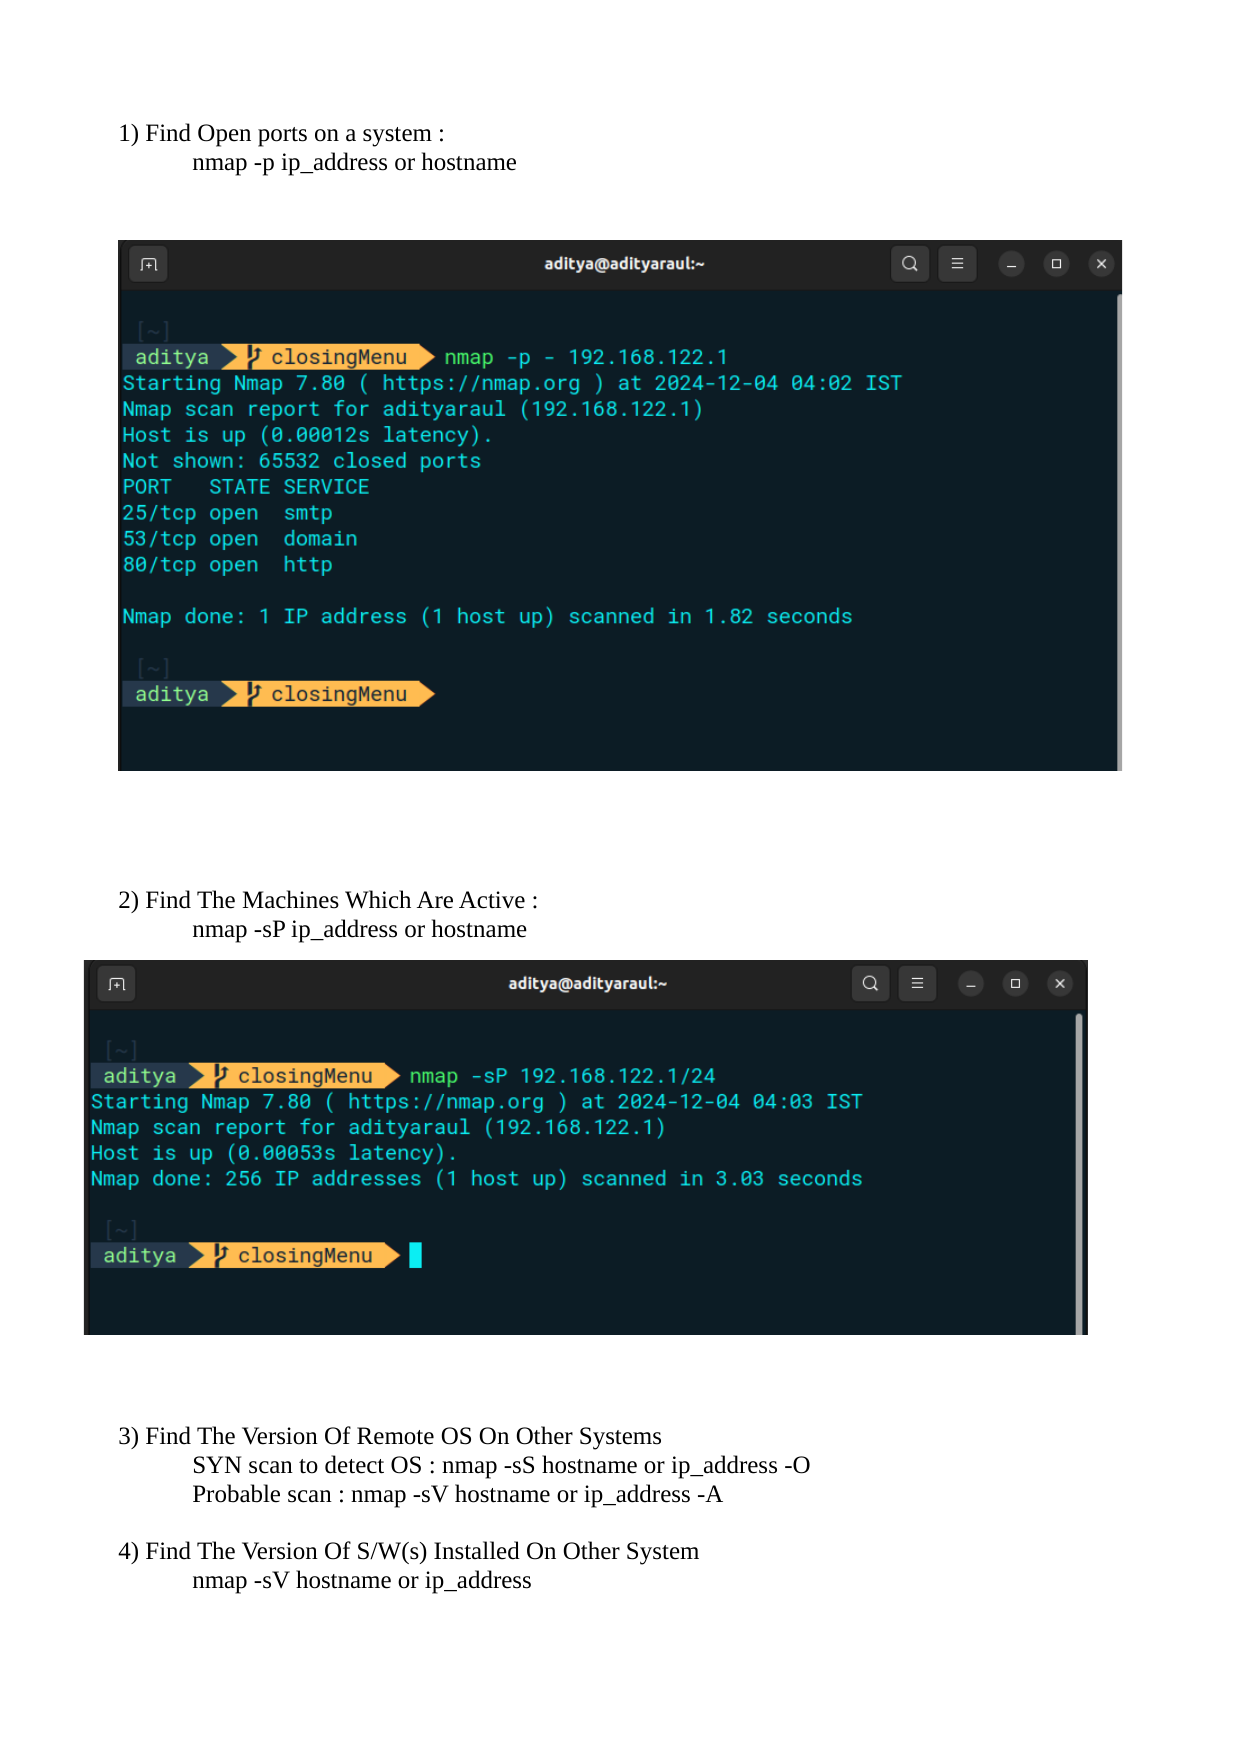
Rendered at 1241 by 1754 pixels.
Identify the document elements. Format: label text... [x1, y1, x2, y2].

text Probable scan : nmap -sV hostname or ip_address -A [118, 1479, 1122, 1507]
text 3) Find The Version Of Remote OS On Other Systems [118, 1421, 1122, 1450]
picture [118, 240, 1123, 771]
text 1) Find Open ports on a system : [118, 118, 1122, 147]
text SYN scan to detect OS : nmap -sS hostname or ip_address -O [118, 1450, 1122, 1479]
picture [83, 960, 1088, 1335]
text nmap -sV hostname or ip_address [118, 1565, 1122, 1594]
text nmap -p ip_address or hostname [118, 147, 1122, 176]
text 4) Find The Version Of S/W(s) Installed On Other System [118, 1536, 1122, 1565]
text 2) Find The Machines Which Are Active : [118, 886, 1122, 914]
text nmap -sP ip_address or hostname [118, 914, 1122, 943]
